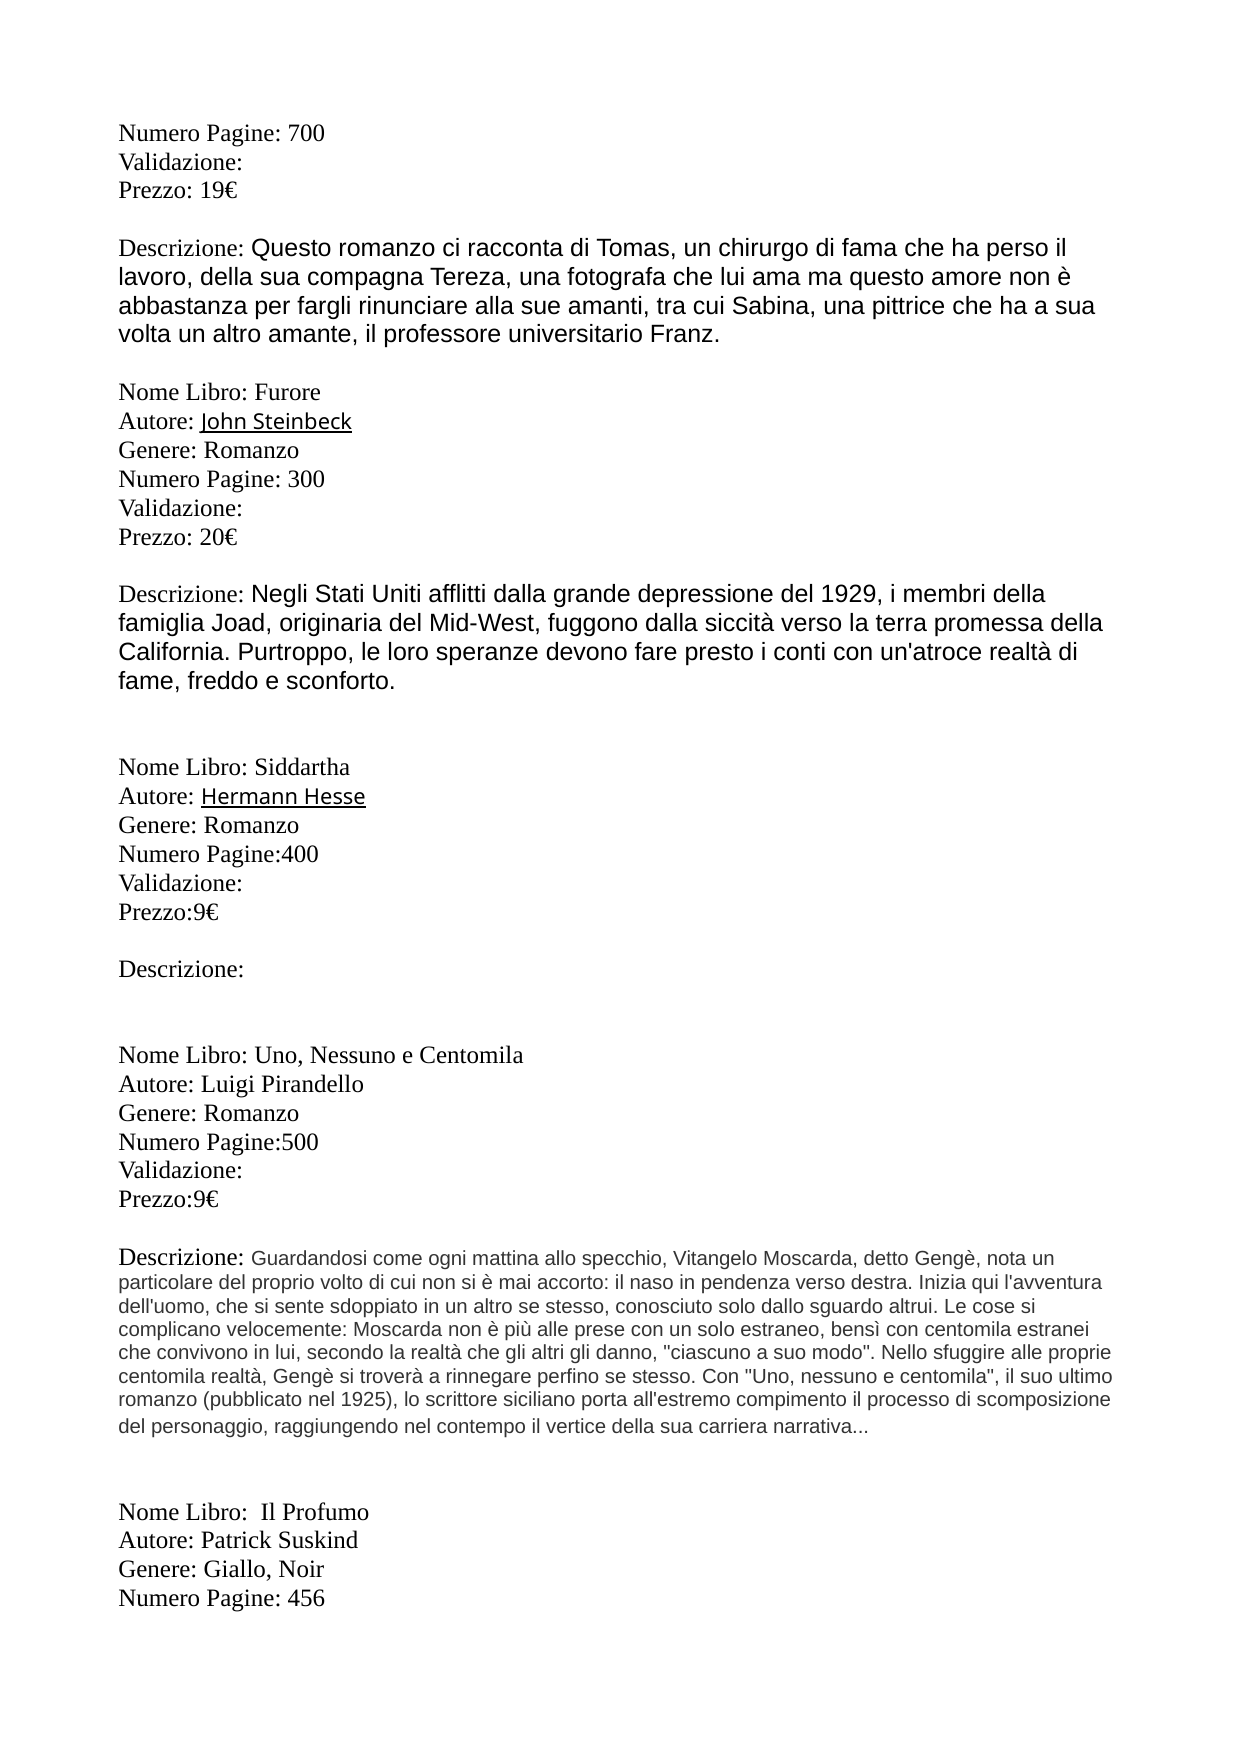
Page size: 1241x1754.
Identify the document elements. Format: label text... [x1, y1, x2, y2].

text Numero Pagine: 700 Validazione: Prezzo: 19€ Descrizione: Questo romanzo ci racconta di Tomas, un chirurgo di fama che ha perso il lavoro, della sua compagna Tereza, una fotografa che lui ama ma questo amore non è abbastanza per fargli rinunciare alla sue amanti, tra cui Sabina, una pittrice che ha a sua volta un altro amante, il professore universitario Franz. Nome Libro: Furore Autore: John Steinbeck Genere: Romanzo Numero Pagine: 300 Validazione: Prezzo: 20€ Descrizione: Negli Stati Uniti afflitti dalla grande depressione del 1929, i membri della famiglia Joad, originaria del Mid-West, fuggono dalla siccità verso la terra promessa della California. Purtroppo, le loro speranze devono fare presto i conti con un'atroce realtà di fame, freddo e sconforto. Nome Libro: Siddartha Autore: Hermann Hesse Genere: Romanzo Numero Pagine:400 Validazione: Prezzo:9€ Descrizione: Nome Libro: Uno, Nessuno e Centomila Autore: Luigi Pirandello Genere: Romanzo Numero Pagine:500 Validazione: Prezzo:9€ Descrizione: Guardandosi come ogni mattina allo specchio, Vitangelo Moscarda, detto Gengè, nota un particolare del proprio volto di cui non si è mai accorto: il naso in pendenza verso destra. Inizia qui l'avventura dell'uomo, che si sente sdoppiato in un altro se stesso, conosciuto solo dallo sguardo altrui. Le cose si complicano velocemente: Moscarda non è più alle prese con un solo estraneo, bensì con centomila estranei che convivono in lui, secondo la realtà che gli altri gli danno, "ciascuno a suo modo". Nello sfuggire alle proprie centomila realtà, Gengè si troverà a rinnegare perfino se stesso. Con "Uno, nessuno e centomila", il suo ultimo romanzo (pubblicato nel 1925), lo scrittore siciliano porta all'estremo compimento il processo di scomposizione del personaggio, raggiungendo nel contempo il vertice della sua carriera narrativa... Nome Libro: Il Profumo Autore: Patrick Suskind Genere: Giallo, Noir Numero Pagine: 456 [118, 118, 1122, 1612]
